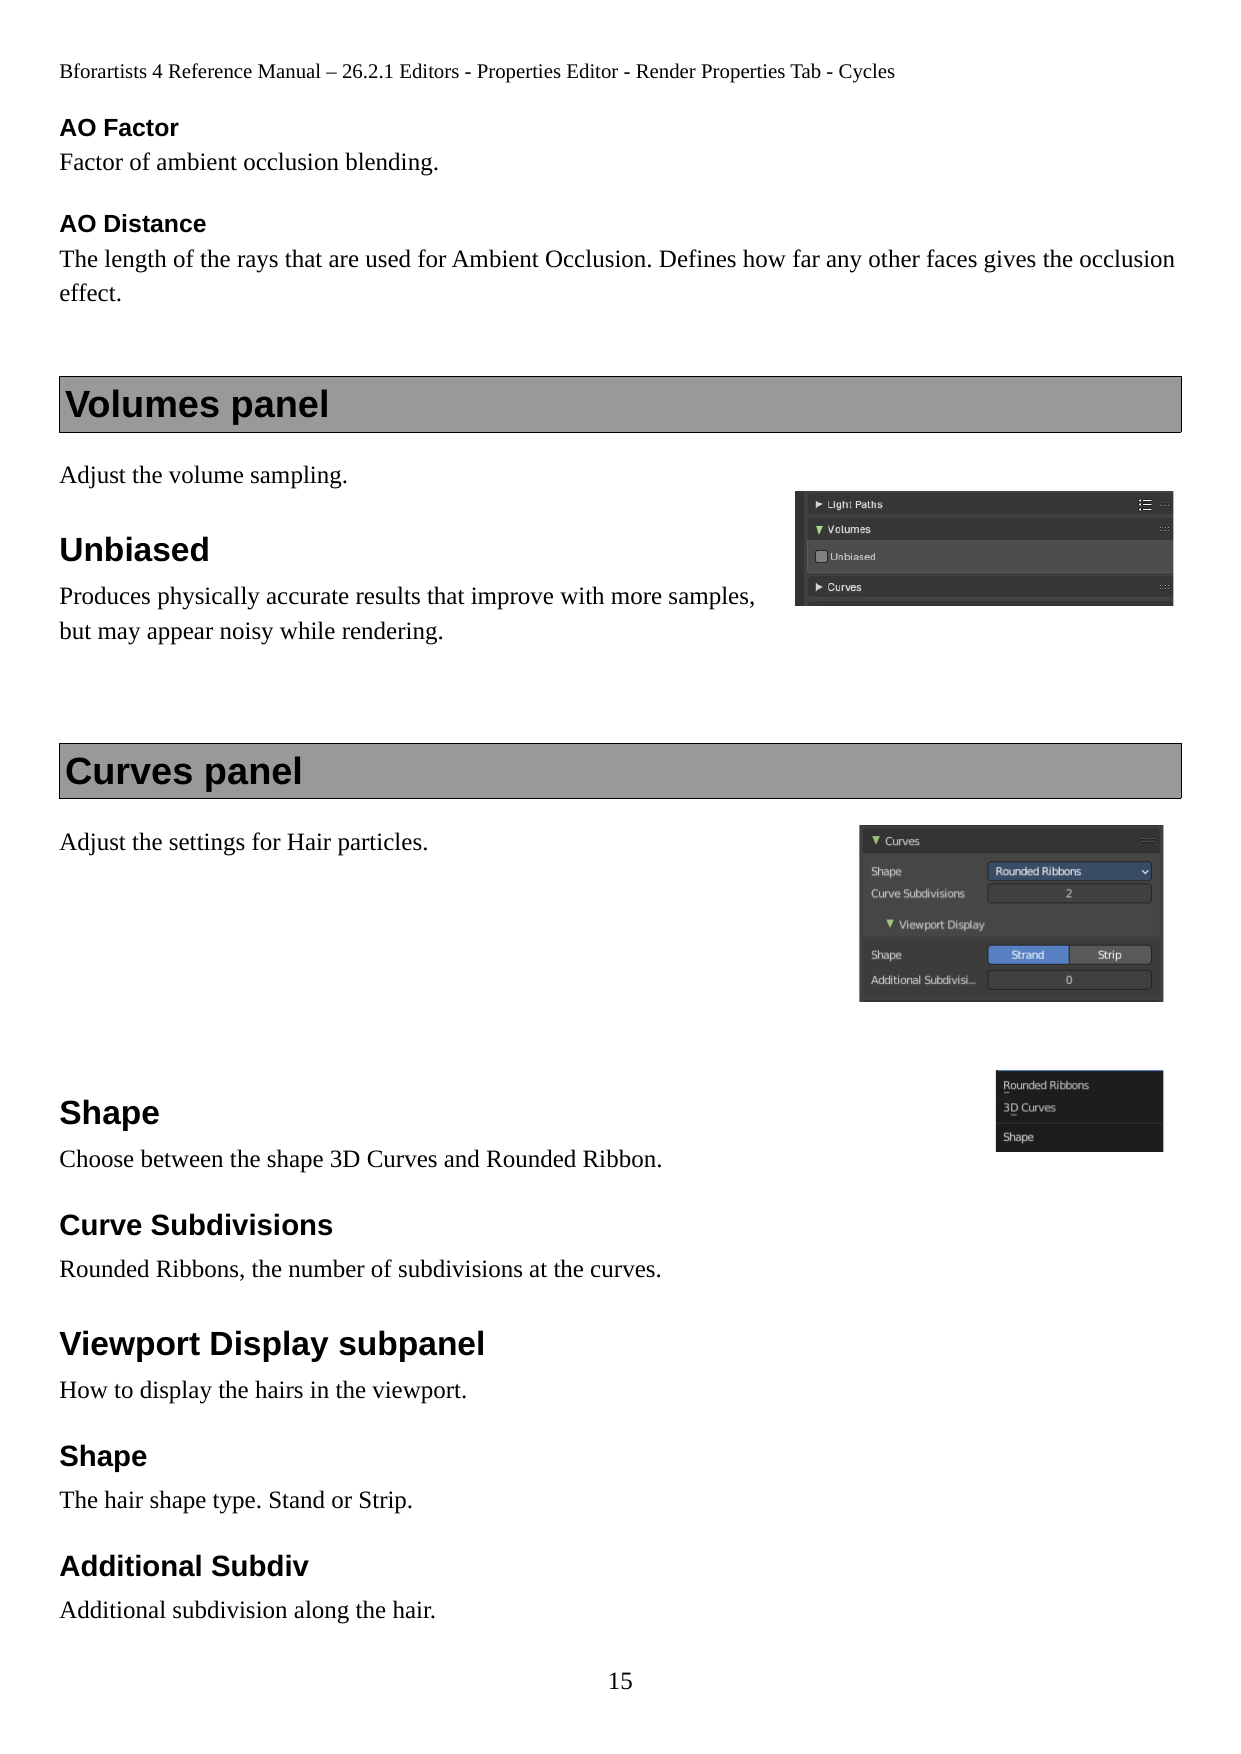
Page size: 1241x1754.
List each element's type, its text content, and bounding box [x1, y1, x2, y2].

subtitle AO Distance [59, 209, 1181, 237]
text Rounded Ribbons, the number of subdivisions at the curves. [59, 1254, 1181, 1283]
text How to display the hairs in the viewport. [59, 1375, 1181, 1404]
subtitle Shape [59, 1439, 1181, 1472]
picture [995, 1070, 1164, 1152]
text The hair shape type. Stand or Strip. [59, 1485, 1181, 1514]
text Adjust the volume sampling. [59, 460, 1181, 489]
subtitle AO Factor [59, 113, 1181, 141]
table_header Curves panel [60, 744, 1181, 798]
subtitle Curve Subdivisions [59, 1208, 1181, 1242]
picture [859, 825, 1164, 1002]
subtitle [1174, 530, 1181, 569]
text Produces physically accurate results that improve with more samples, but may appear noisy while rendering. [59, 581, 1181, 645]
subtitle Unbiased [59, 530, 795, 569]
text Factor of ambient occlusion blending. [59, 147, 1181, 176]
subtitle Viewport Display subpanel [59, 1324, 1181, 1363]
text Additional subdivision along the hair. [59, 1595, 1181, 1624]
text Adjust the settings for Hair particles. [59, 827, 859, 856]
table_header Volumes panel [60, 377, 1181, 432]
subtitle Additional Subdiv [59, 1549, 1181, 1582]
picture [795, 491, 1174, 606]
subtitle [1164, 1093, 1181, 1132]
text The length of the rays that are used for Ambient Occlusion. Defines how far any other faces gives the occlusion effect. [59, 244, 1181, 307]
subtitle Shape [59, 1093, 995, 1132]
text Choose between the shape 3D Curves and Rounded Ribbon. [59, 1144, 1181, 1173]
